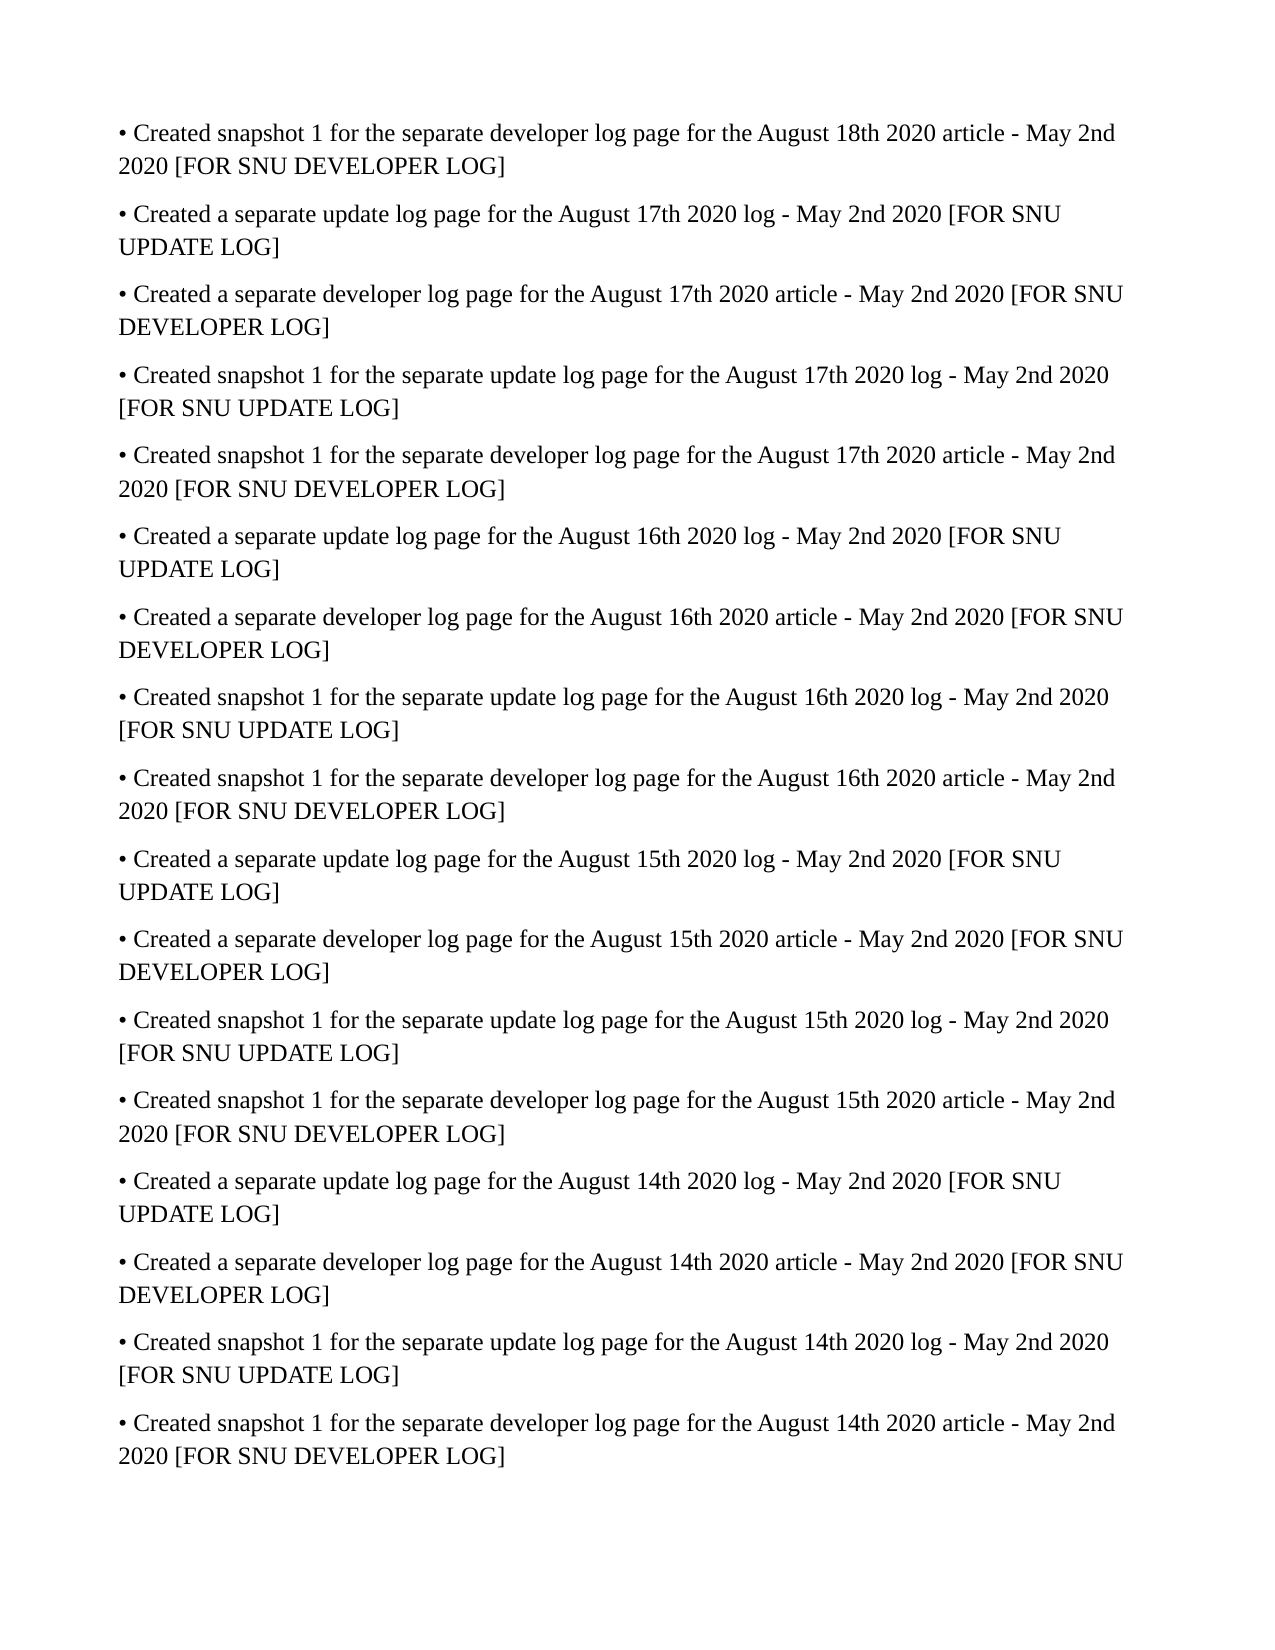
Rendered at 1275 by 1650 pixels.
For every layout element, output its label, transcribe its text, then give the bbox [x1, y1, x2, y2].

text • Created a separate update log page for the August 17th 2020 log - May 2nd 2020 [FOR SNU UPDATE LOG] [118, 199, 1157, 261]
text • Created a separate developer log page for the August 15th 2020 article - May 2nd 2020 [FOR SNU DEVELOPER LOG] [118, 924, 1157, 986]
text • Created a separate developer log page for the August 16th 2020 article - May 2nd 2020 [FOR SNU DEVELOPER LOG] [118, 602, 1157, 664]
text • Created a separate developer log page for the August 17th 2020 article - May 2nd 2020 [FOR SNU DEVELOPER LOG] [118, 279, 1157, 341]
text • Created snapshot 1 for the separate developer log page for the August 18th 2020 article - May 2nd 2020 [FOR SNU DEVELOPER LOG] [118, 118, 1157, 180]
text • Created snapshot 1 for the separate developer log page for the August 15th 2020 article - May 2nd 2020 [FOR SNU DEVELOPER LOG] [118, 1086, 1157, 1147]
text • Created a separate update log page for the August 16th 2020 log - May 2nd 2020 [FOR SNU UPDATE LOG] [118, 521, 1157, 583]
text • Created a separate developer log page for the August 14th 2020 article - May 2nd 2020 [FOR SNU DEVELOPER LOG] [118, 1247, 1157, 1309]
text • Created a separate update log page for the August 15th 2020 log - May 2nd 2020 [FOR SNU UPDATE LOG] [118, 844, 1157, 906]
text • Created snapshot 1 for the separate update log page for the August 15th 2020 log - May 2nd 2020 [FOR SNU UPDATE LOG] [118, 1005, 1157, 1067]
text • Created snapshot 1 for the separate developer log page for the August 14th 2020 article - May 2nd 2020 [FOR SNU DEVELOPER LOG] [118, 1408, 1157, 1470]
text • Created snapshot 1 for the separate update log page for the August 16th 2020 log - May 2nd 2020 [FOR SNU UPDATE LOG] [118, 682, 1157, 744]
text • Created snapshot 1 for the separate developer log page for the August 17th 2020 article - May 2nd 2020 [FOR SNU DEVELOPER LOG] [118, 441, 1157, 502]
text • Created snapshot 1 for the separate update log page for the August 17th 2020 log - May 2nd 2020 [FOR SNU UPDATE LOG] [118, 360, 1157, 422]
text • Created a separate update log page for the August 14th 2020 log - May 2nd 2020 [FOR SNU UPDATE LOG] [118, 1166, 1157, 1228]
text • Created snapshot 1 for the separate update log page for the August 14th 2020 log - May 2nd 2020 [FOR SNU UPDATE LOG] [118, 1327, 1157, 1389]
text • Created snapshot 1 for the separate developer log page for the August 16th 2020 article - May 2nd 2020 [FOR SNU DEVELOPER LOG] [118, 763, 1157, 825]
